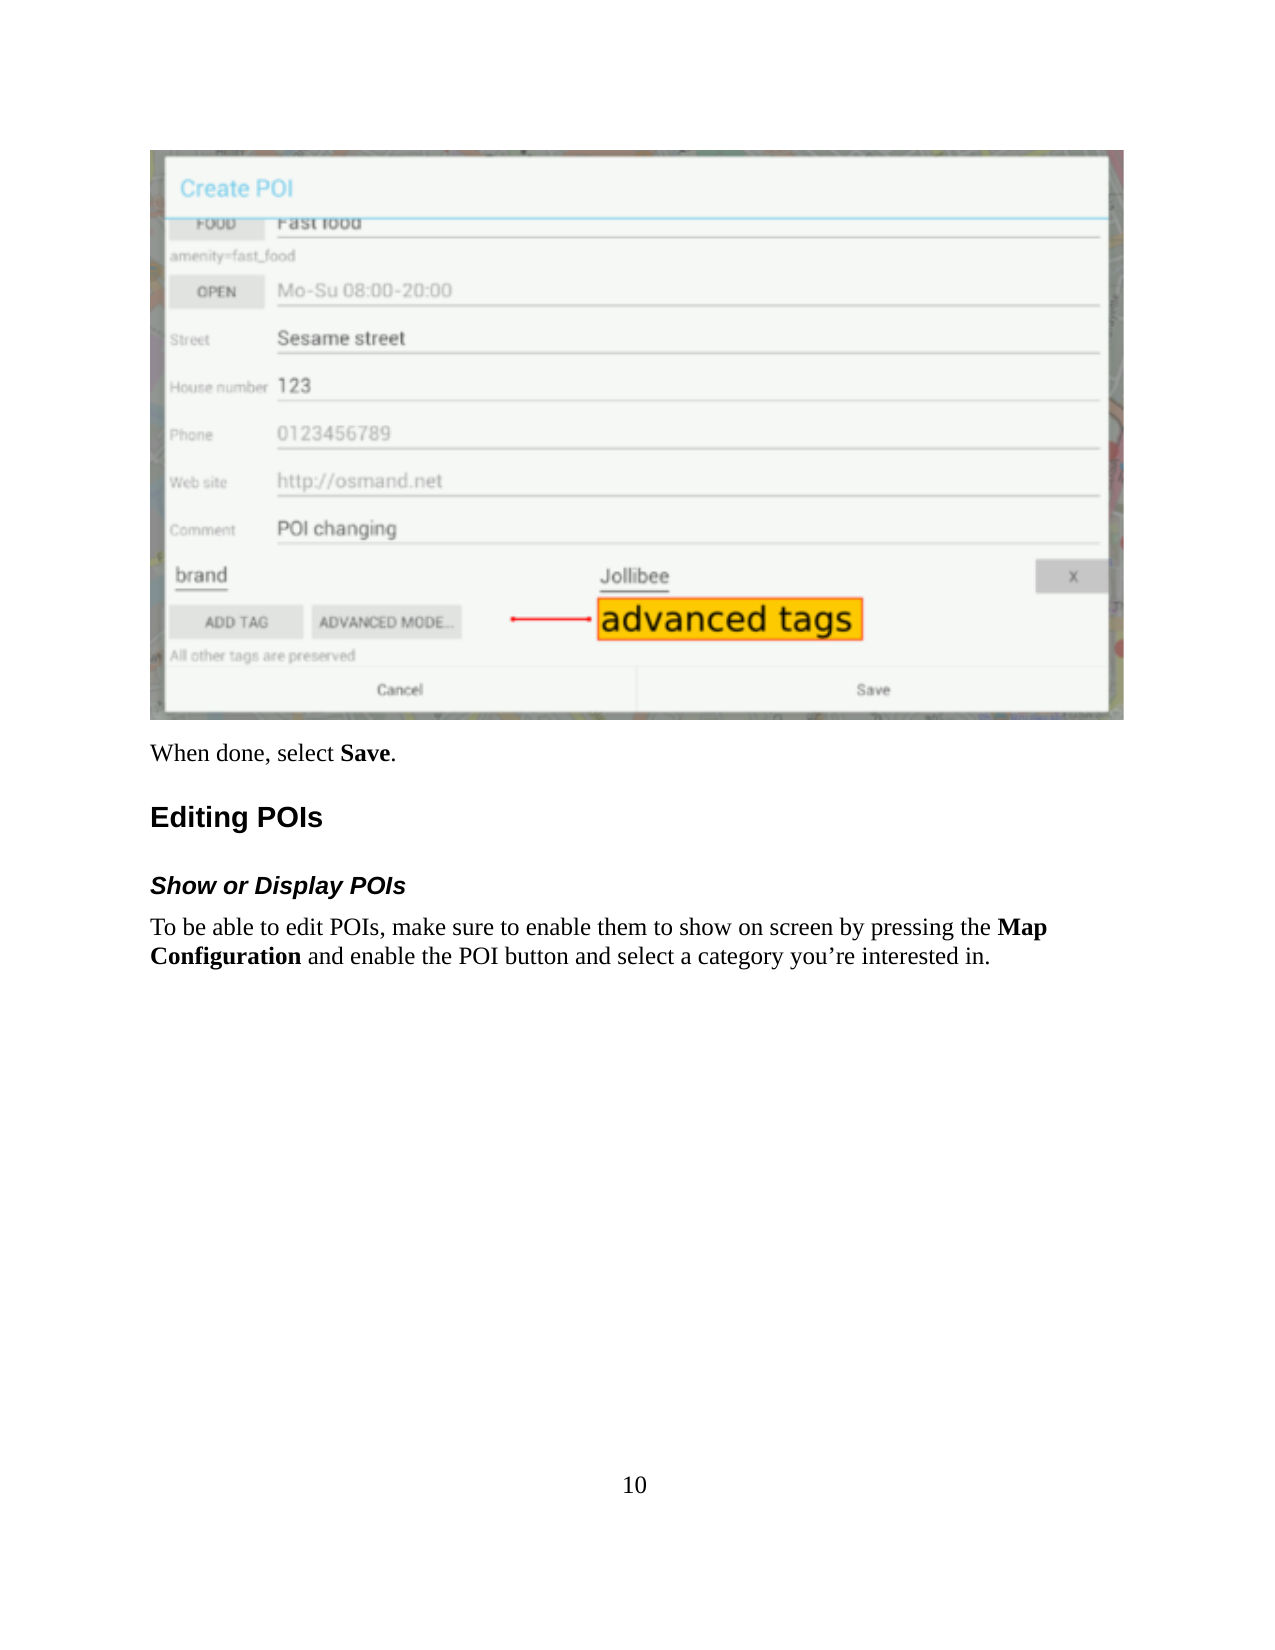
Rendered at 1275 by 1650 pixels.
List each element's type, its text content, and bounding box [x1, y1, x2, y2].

picture [150, 150, 1124, 720]
text When done, select Save. [150, 738, 1125, 766]
subtitle Editing POIs [150, 800, 1125, 834]
text To be able to edit POIs, make sure to enable them to show on screen by pressing the Map Configuration and enable the POI button and select a category you’re interested in. [150, 912, 1125, 970]
subtitle Show or Display POIs [150, 871, 1125, 900]
